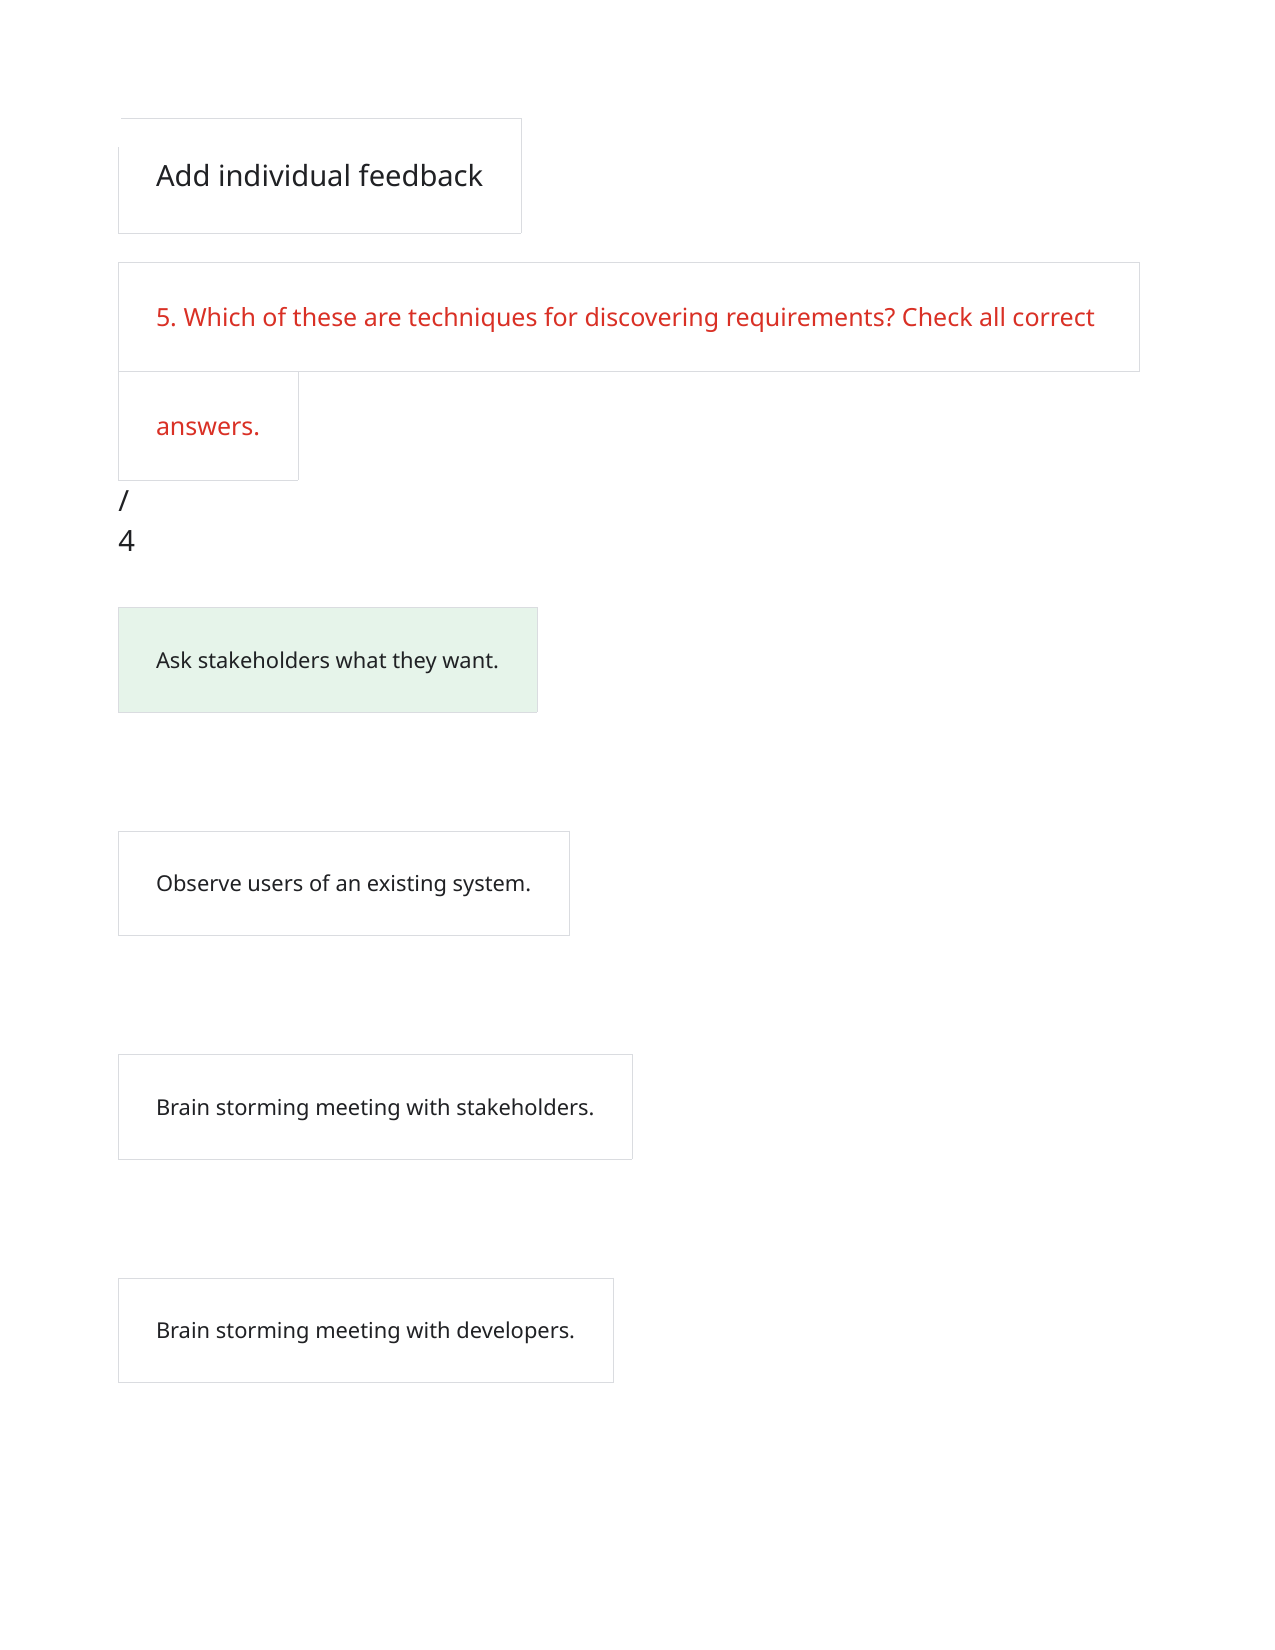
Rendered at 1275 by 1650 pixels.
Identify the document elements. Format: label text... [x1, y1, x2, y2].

text Brain storming meeting with stakeholders. [119, 1055, 632, 1159]
text [570, 831, 1157, 936]
text [538, 607, 1157, 712]
text / [118, 480, 1157, 520]
text [0, 480, 84, 509]
text [522, 118, 1157, 233]
text [633, 1054, 1157, 1159]
text Add individual feedback [118, 118, 521, 233]
text 5. Which of these are techniques for discovering requirements? Check all correct answers. [119, 372, 298, 480]
text 5. Which of these are techniques for discovering requirements? Check all correct answers. [119, 263, 1139, 371]
text 4 [118, 520, 1157, 560]
text 5. Which of these are techniques for discovering requirements? Check all correct answers. [299, 262, 1157, 480]
text Brain storming meeting with developers. [119, 1279, 613, 1382]
text Observe users of an existing system. [119, 832, 569, 935]
text Ask stakeholders what they want. [119, 608, 537, 712]
text [614, 1277, 1157, 1382]
